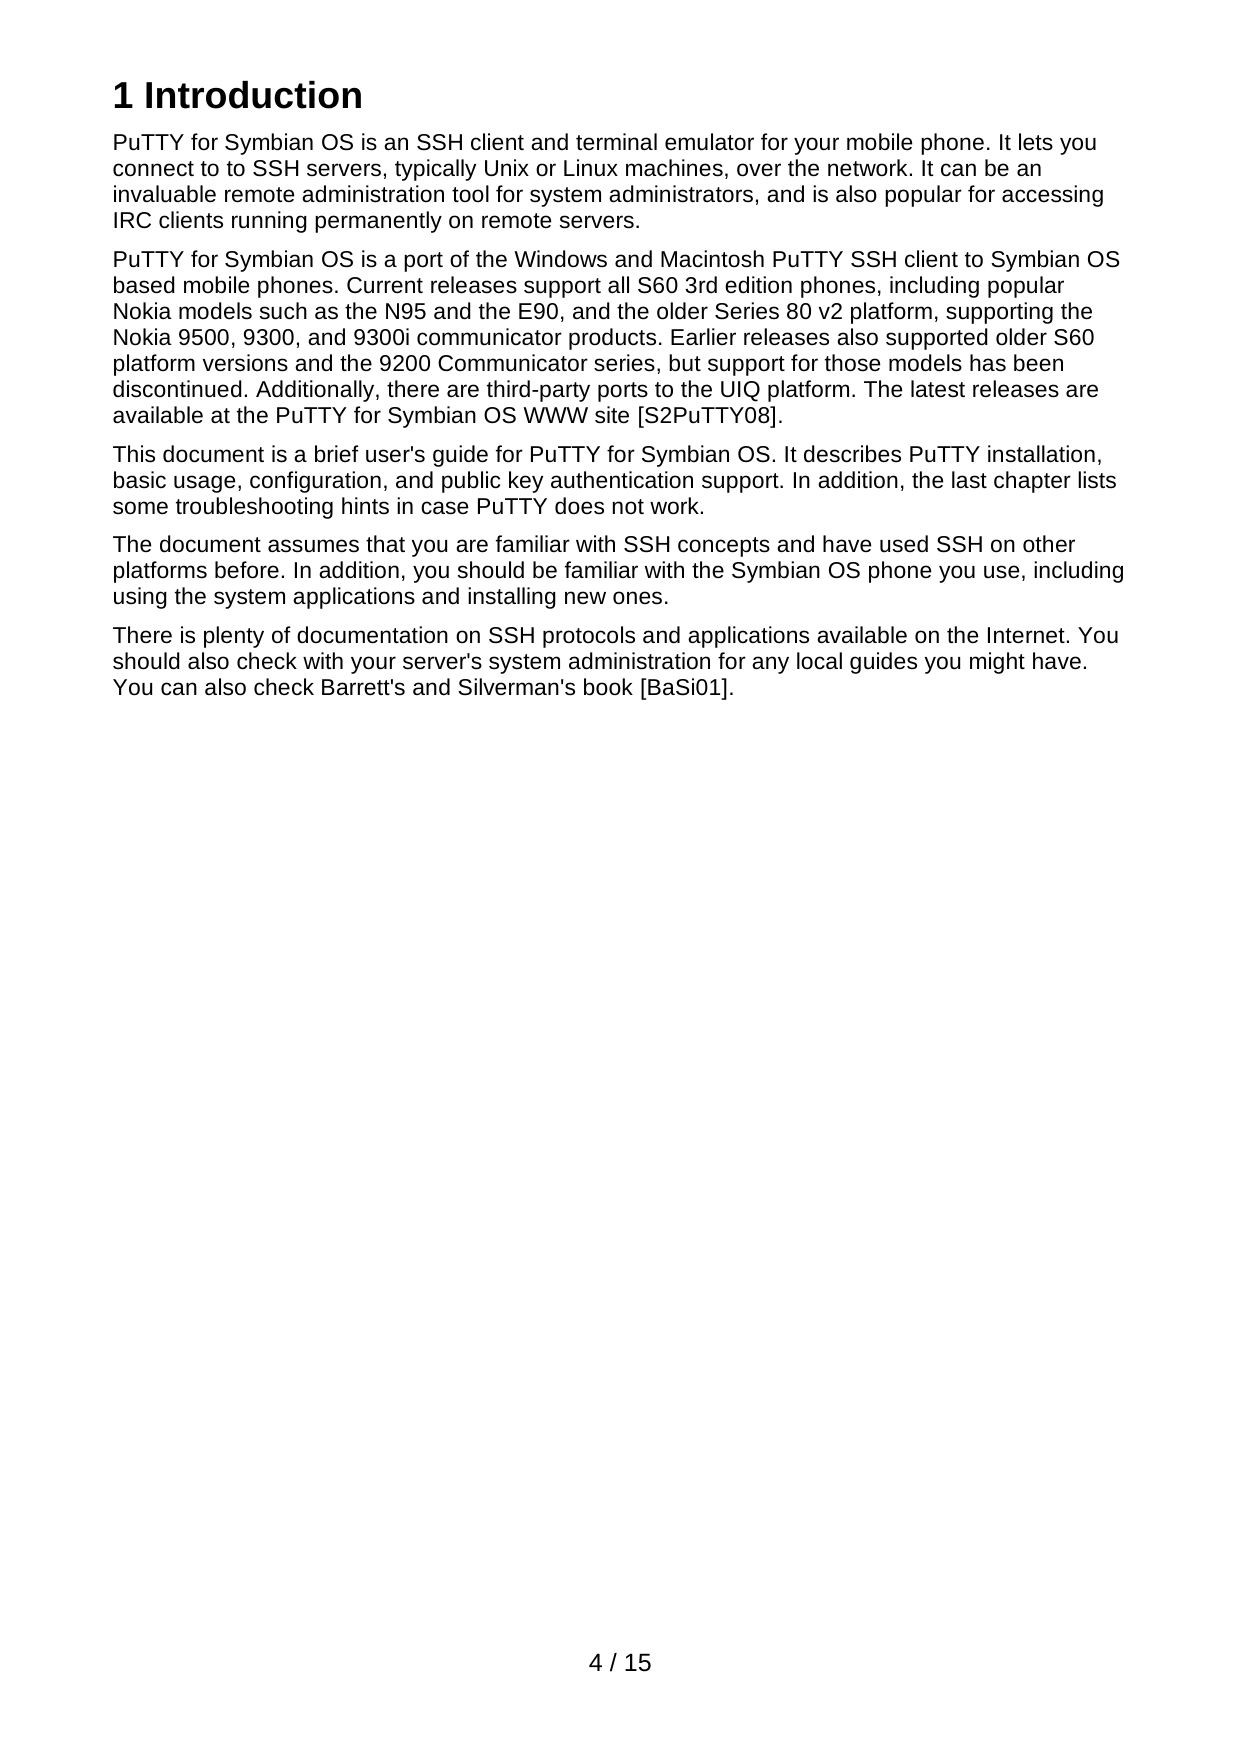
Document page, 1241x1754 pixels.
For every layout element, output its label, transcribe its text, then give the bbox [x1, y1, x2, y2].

subtitle Introduction [112, 75, 1128, 117]
text This document is a brief user's guide for PuTTY for Symbian OS. It describes PuTTY installation, basic usage, configuration, and public key authentication support. In addition, the last chapter lists some troubleshooting hints in case PuTTY does not work. [112, 441, 1128, 519]
text PuTTY for Symbian OS is an SSH client and terminal emulator for your mobile phone. It lets you connect to to SSH servers, typically Unix or Linux machines, over the network. It can be an invaluable remote administration tool for system administrators, and is also popular for accessing IRC clients running permanently on remote servers. [112, 129, 1128, 234]
text There is plenty of documentation on SSH protocols and applications available on the Internet. You should also check with your server's system administration for any local guides you might have. You can also check Barrett's and Silverman's book [BaSi01]. [112, 622, 1128, 700]
text PuTTY for Symbian OS is a port of the Windows and Macintosh PuTTY SSH client to Symbian OS based mobile phones. Current releases support all S60 3rd edition phones, including popular Nokia models such as the N95 and the E90, and the older Series 80 v2 platform, supporting the Nokia 9500, 9300, and 9300i communicator products. Earlier releases also supported older S60 platform versions and the 9200 Communicator series, but support for those models has been discontinued. Additionally, there are third-party ports to the UIQ platform. The latest releases are available at the PuTTY for Symbian OS WWW site [S2PuTTY08]. [112, 246, 1128, 428]
text The document assumes that you are familiar with SSH concepts and have used SSH on other platforms before. In addition, you should be familiar with the Symbian OS phone you use, including using the system applications and installing new ones. [112, 532, 1128, 610]
